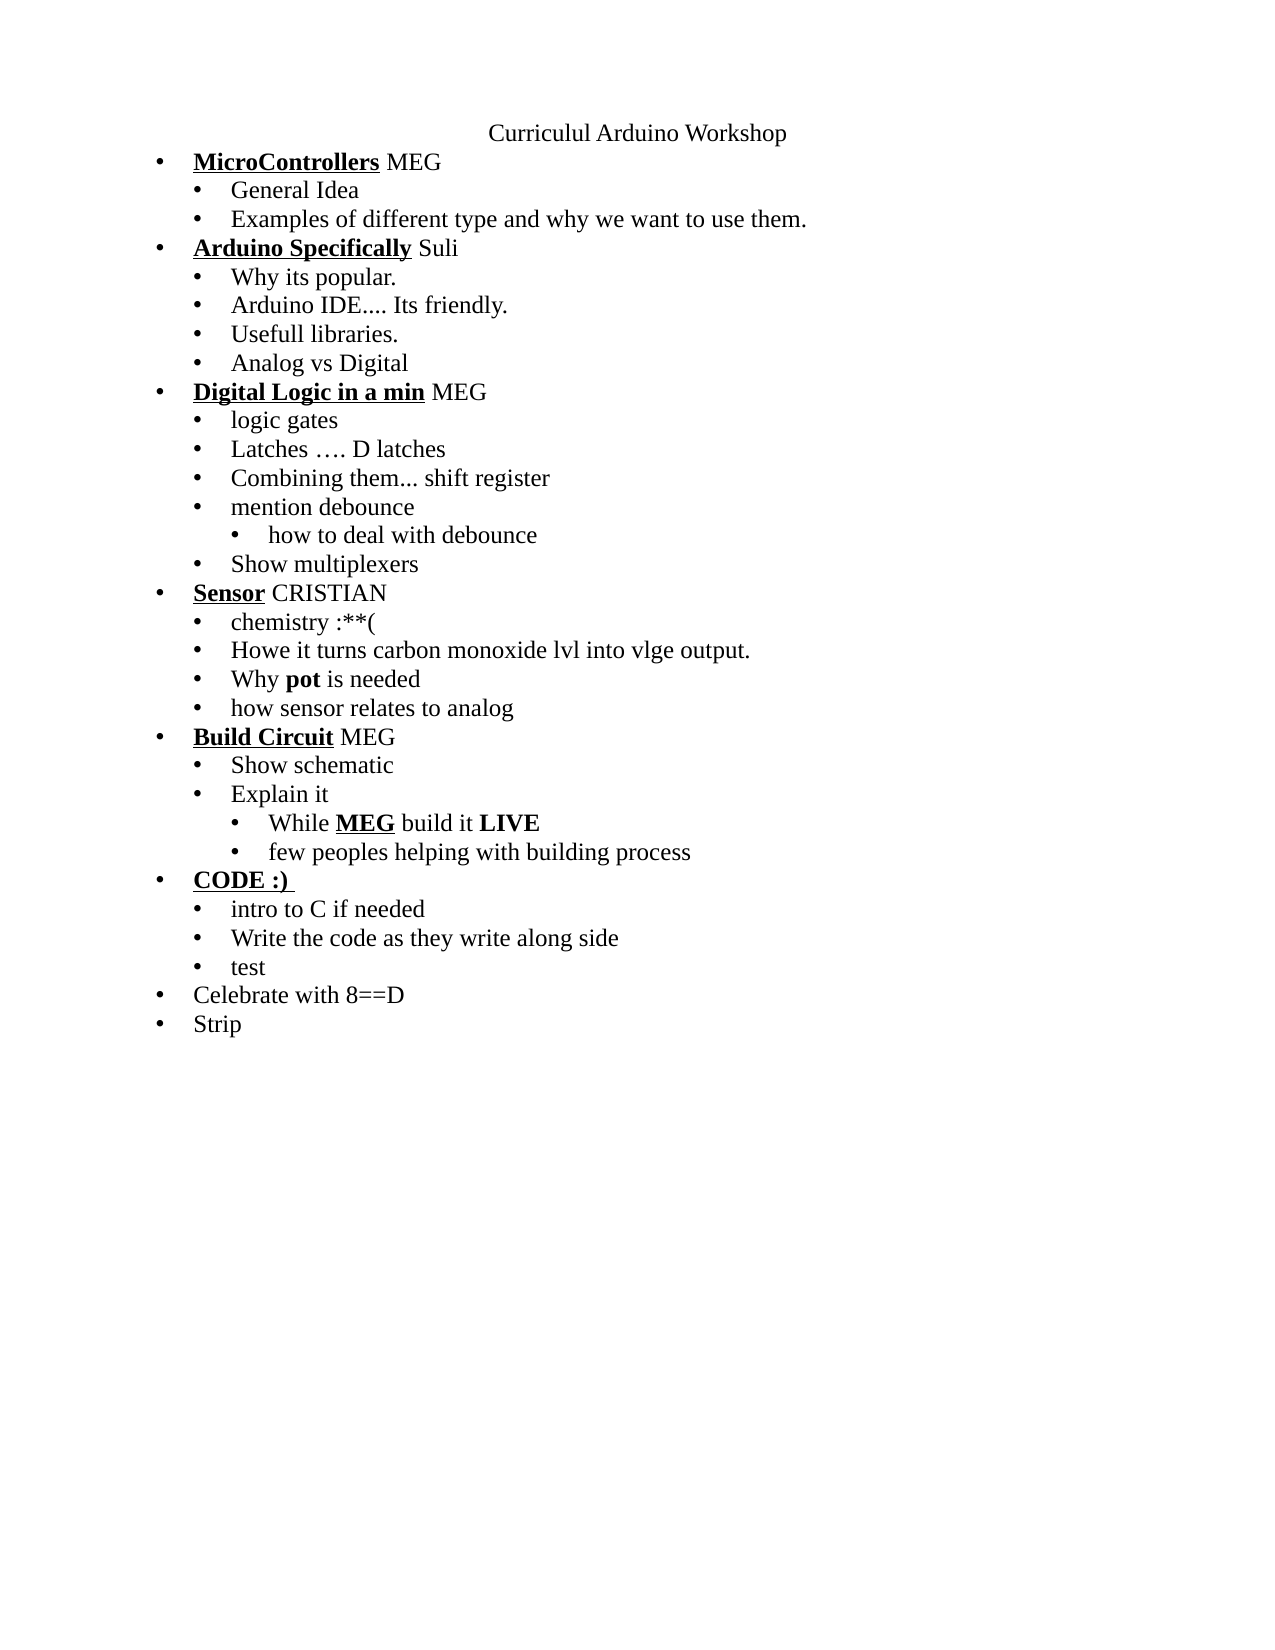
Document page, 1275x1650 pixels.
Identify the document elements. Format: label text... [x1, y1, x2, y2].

list few peoples helping with building process [231, 837, 1157, 866]
text Curriculul Arduino Workshop [118, 118, 1157, 147]
list Examples of different type and why we want to use them. [193, 204, 1157, 233]
list Celebrate with 8==D [156, 981, 1157, 1009]
list While MEG build it LIVE [231, 808, 1157, 837]
list Combining them... shift register [193, 463, 1157, 492]
list Build Circuit MEG [156, 722, 1157, 751]
list Latches …. D latches [193, 434, 1157, 463]
list Arduino IDE.... Its friendly. [193, 291, 1157, 319]
list Strip [156, 1009, 1157, 1038]
list Show multiplexers [193, 549, 1157, 578]
list Show schematic [193, 751, 1157, 779]
list logic gates [193, 406, 1157, 434]
list Write the code as they write along side [193, 923, 1157, 952]
list Explain it [193, 779, 1157, 808]
list Why pot is needed [193, 664, 1157, 693]
list MicroControllers MEG [156, 147, 1157, 176]
list Analog vs Digital [193, 348, 1157, 377]
list Howe it turns carbon monoxide lvl into vlge output. [193, 636, 1157, 664]
list intro to C if needed [193, 894, 1157, 923]
list chemistry :**( [193, 607, 1157, 636]
list Sensor CRISTIAN [156, 578, 1157, 607]
list Usefull libraries. [193, 319, 1157, 348]
list Why its popular. [193, 262, 1157, 291]
list test [193, 952, 1157, 981]
list Arduino Specifically Suli [156, 233, 1157, 262]
list Digital Logic in a min MEG [156, 377, 1157, 406]
list how to deal with debounce [231, 521, 1157, 549]
list mention debounce [193, 492, 1157, 521]
list how sensor relates to analog [193, 693, 1157, 722]
list General Idea [193, 176, 1157, 204]
list CODE :) [156, 866, 1157, 894]
